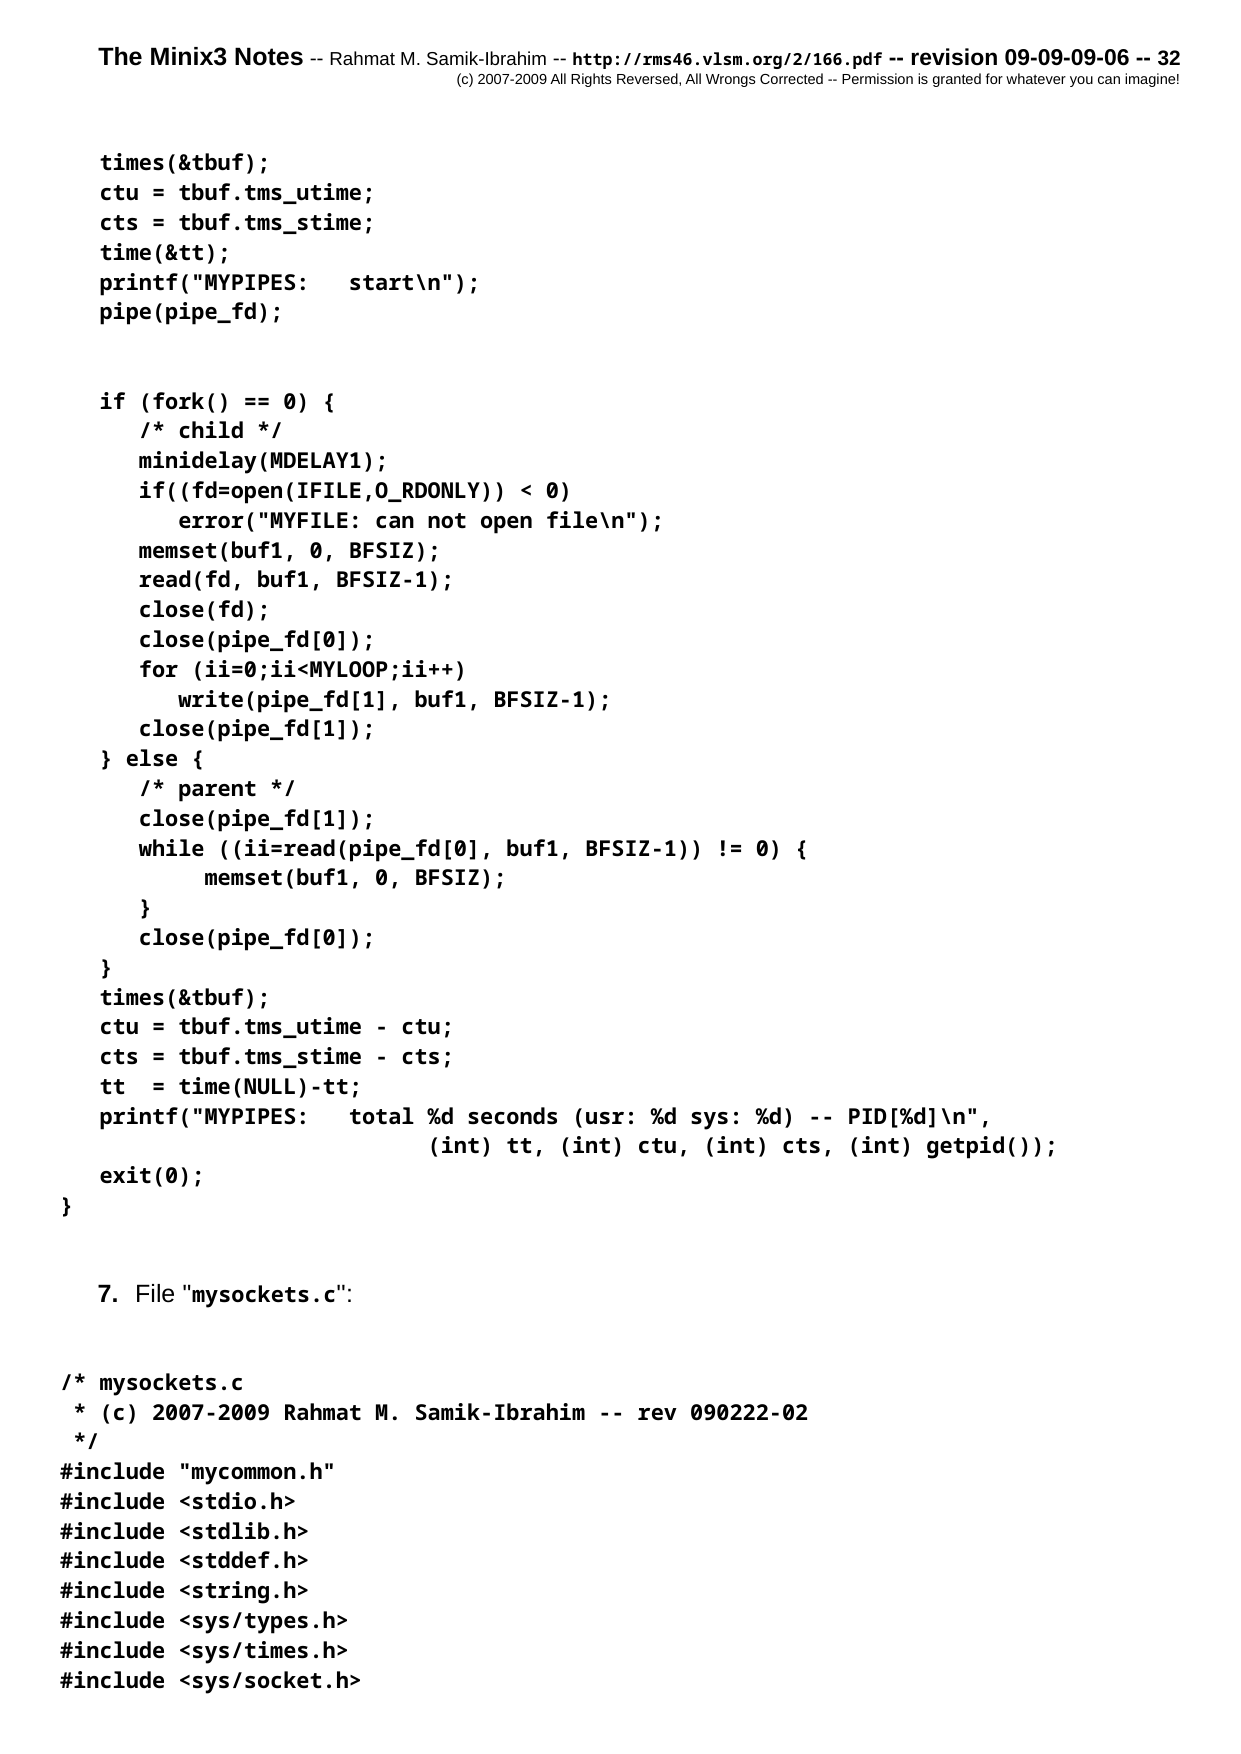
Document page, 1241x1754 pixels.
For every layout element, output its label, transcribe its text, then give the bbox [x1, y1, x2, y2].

text times(&tbuf); [60, 981, 1181, 1011]
text #include <stddef.h> [60, 1545, 1181, 1575]
text #include <string.h> [60, 1575, 1181, 1605]
text pipe(pipe_fd); [60, 296, 1181, 326]
text #include <sys/times.h> [60, 1635, 1181, 1664]
text close(pipe_fd[0]); [60, 624, 1181, 654]
text /* mysockets.c [60, 1367, 1181, 1396]
text } else { [60, 743, 1181, 773]
text error("MYFILE: can not open file\n"); [60, 505, 1181, 534]
text exit(0); [60, 1160, 1181, 1190]
text if((fd=open(IFILE,O_RDONLY)) < 0) [60, 475, 1181, 505]
text for (ii=0;ii<MYLOOP;ii++) [60, 654, 1181, 683]
text read(fd, buf1, BFSIZ-1); [60, 564, 1181, 594]
text minidelay(MDELAY1); [60, 445, 1181, 475]
text } [60, 1190, 1181, 1220]
text #include "mycommon.h" [60, 1456, 1181, 1486]
text #include <sys/socket.h> [60, 1664, 1181, 1694]
text memset(buf1, 0, BFSIZ); [60, 862, 1181, 892]
text (int) tt, (int) ctu, (int) cts, (int) getpid()); [60, 1130, 1181, 1160]
text cts = tbuf.tms_stime; [60, 207, 1181, 237]
text /* parent */ [60, 773, 1181, 803]
text write(pipe_fd[1], buf1, BFSIZ-1); [60, 683, 1181, 713]
text if (fork() == 0) { [60, 386, 1181, 415]
text cts = tbuf.tms_stime - cts; [60, 1041, 1181, 1071]
text memset(buf1, 0, BFSIZ); [60, 534, 1181, 564]
text close(pipe_fd[1]); [60, 713, 1181, 743]
text close(pipe_fd[0]); [60, 922, 1181, 952]
text while ((ii=read(pipe_fd[0], buf1, BFSIZ-1)) != 0) { [60, 832, 1181, 862]
text close(fd); [60, 594, 1181, 624]
text * (c) 2007-2009 Rahmat M. Samik-Ibrahim -- rev 090222-02 [60, 1396, 1181, 1426]
text } [60, 952, 1181, 981]
text time(&tt); [60, 237, 1181, 266]
text printf("MYPIPES: start\n"); [60, 266, 1181, 296]
text close(pipe_fd[1]); [60, 803, 1181, 832]
text printf("MYPIPES: total %d seconds (usr: %d sys: %d) -- PID[%d]\n", [60, 1101, 1181, 1130]
text times(&tbuf); [60, 147, 1181, 177]
text } [60, 892, 1181, 922]
text #include <stdio.h> [60, 1486, 1181, 1516]
text ctu = tbuf.tms_utime - ctu; [60, 1011, 1181, 1041]
text tt = time(NULL)-tt; [60, 1071, 1181, 1101]
text #include <sys/types.h> [60, 1605, 1181, 1635]
list File ''mysockets.c'': [97, 1279, 1181, 1309]
text ctu = tbuf.tms_utime; [60, 177, 1181, 207]
text /* child */ [60, 415, 1181, 445]
text #include <stdlib.h> [60, 1516, 1181, 1545]
text */ [60, 1426, 1181, 1456]
